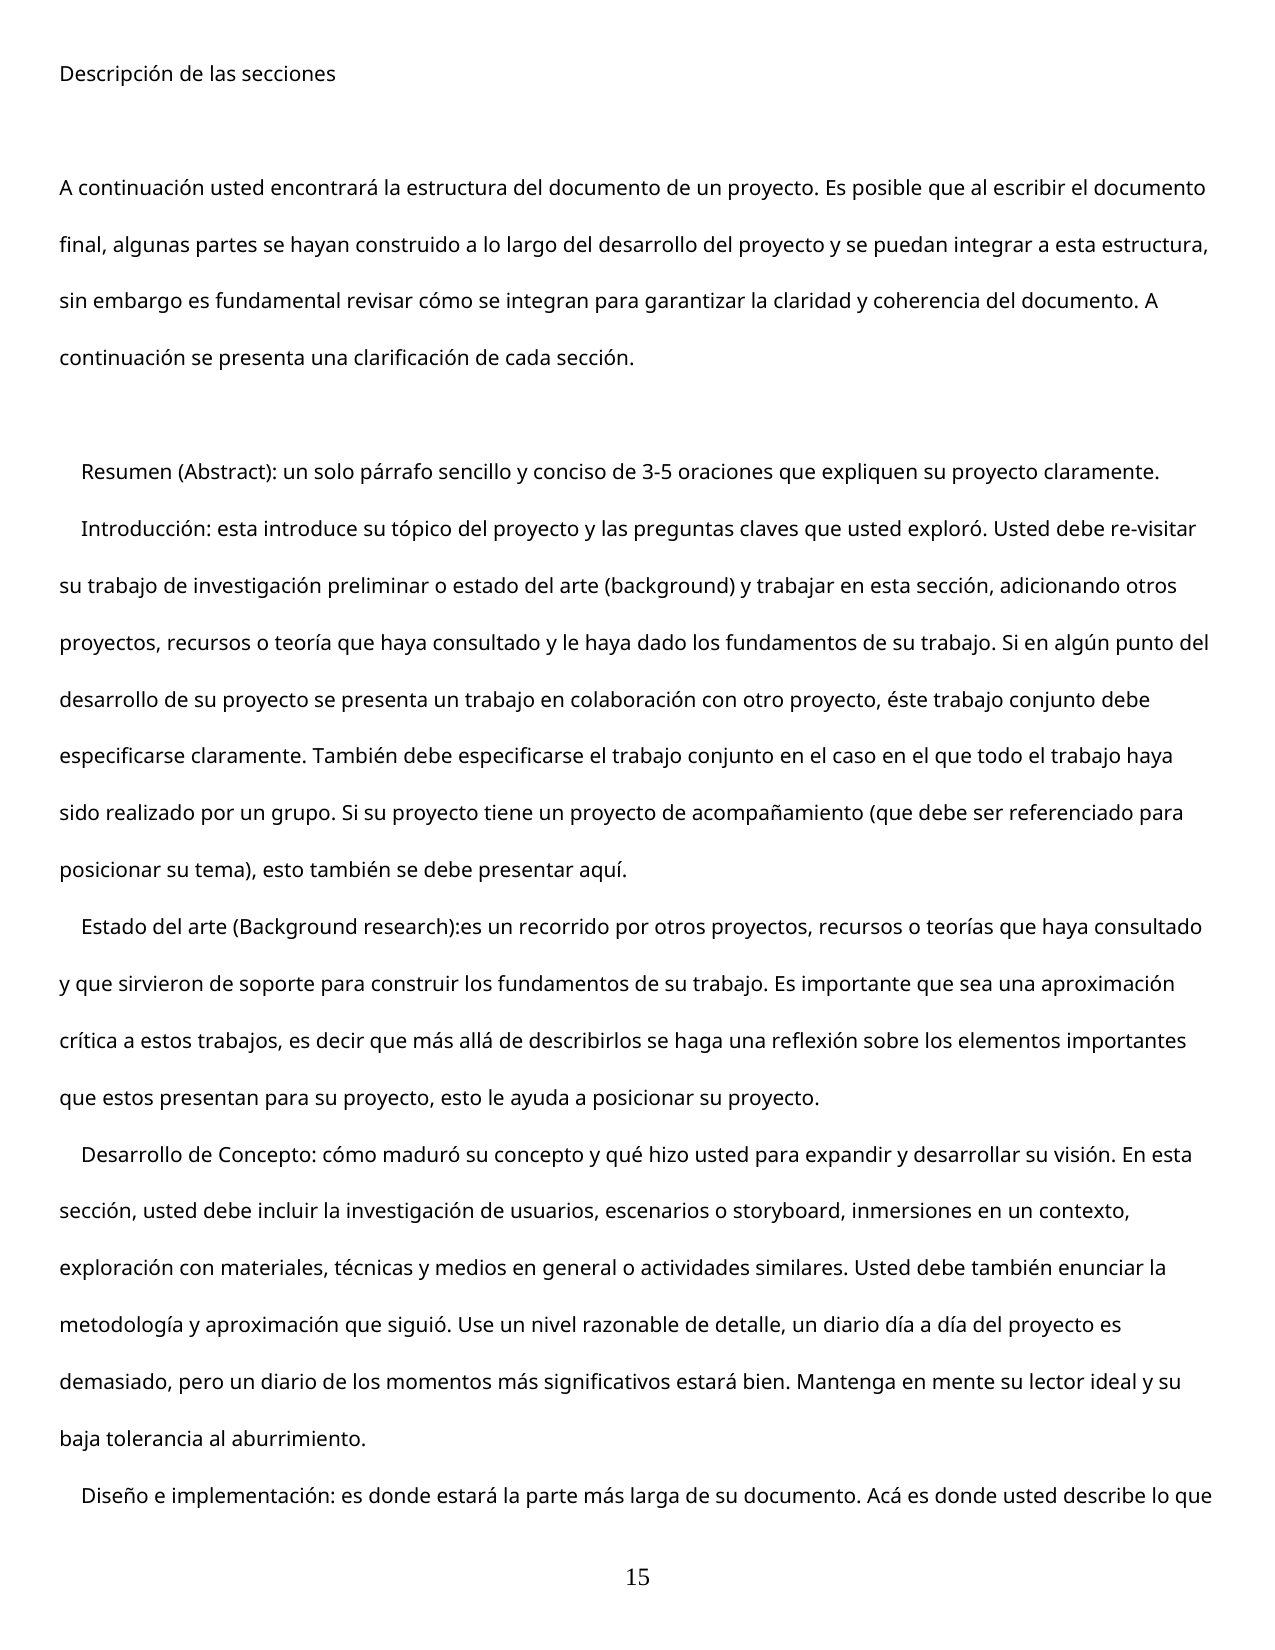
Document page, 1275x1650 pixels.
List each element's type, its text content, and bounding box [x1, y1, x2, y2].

text Desarrollo de Concepto: cómo maduró su concepto y qué hizo usted para expandir y desarrollar su visión. En esta sección, usted debe incluir la investigación de usuarios, escenarios o storyboard, inmersiones en un contexto, exploración con materiales, técnicas y medios en general o actividades similares. Usted debe también enunciar la metodología y aproximación que siguió. Use un nivel razonable de detalle, un diario día a día del proyecto es demasiado, pero un diario de los momentos más significativos estará bien. Mantenga en mente su lector ideal y su baja tolerancia al aburrimiento. [59, 1140, 1216, 1452]
text Introducción: esta introduce su tópico del proyecto y las preguntas claves que usted exploró. Usted debe re-visitar su trabajo de investigación preliminar o estado del arte (background) y trabajar en esta sección, adicionando otros proyectos, recursos o teoría que haya consultado y le haya dado los fundamentos de su trabajo. Si en algún punto del desarrollo de su proyecto se presenta un trabajo en colaboración con otro proyecto, éste trabajo conjunto debe especificarse claramente. También debe especificarse el trabajo conjunto en el caso en el que todo el trabajo haya sido realizado por un grupo. Si su proyecto tiene un proyecto de acompañamiento (que debe ser referenciado para posicionar su tema), esto también se debe presentar aquí. [59, 514, 1216, 884]
text Resumen (Abstract): un solo párrafo sencillo y conciso de 3-5 oraciones que expliquen su proyecto claramente. [59, 457, 1216, 486]
text Diseño e implementación: es donde estará la parte más larga de su documento. Acá es donde usted describe lo que [59, 1481, 1216, 1509]
text A continuación usted encontrará la estructura del documento de un proyecto. Es posible que al escribir el documento final, algunas partes se hayan construido a lo largo del desarrollo del proyecto y se puedan integrar a esta estructura, sin embargo es fundamental revisar cómo se integran para garantizar la claridad y coherencia del documento. A continuación se presenta una clarificación de cada sección. [59, 173, 1216, 372]
text Descripción de las secciones [59, 59, 1216, 87]
text Estado del arte (Background research):es un recorrido por otros proyectos, recursos o teorías que haya consultado y que sirvieron de soporte para construir los fundamentos de su trabajo. Es importante que sea una aproximación crítica a estos trabajos, es decir que más allá de describirlos se haga una reflexión sobre los elementos importantes que estos presentan para su proyecto, esto le ayuda a posicionar su proyecto. [59, 912, 1216, 1111]
